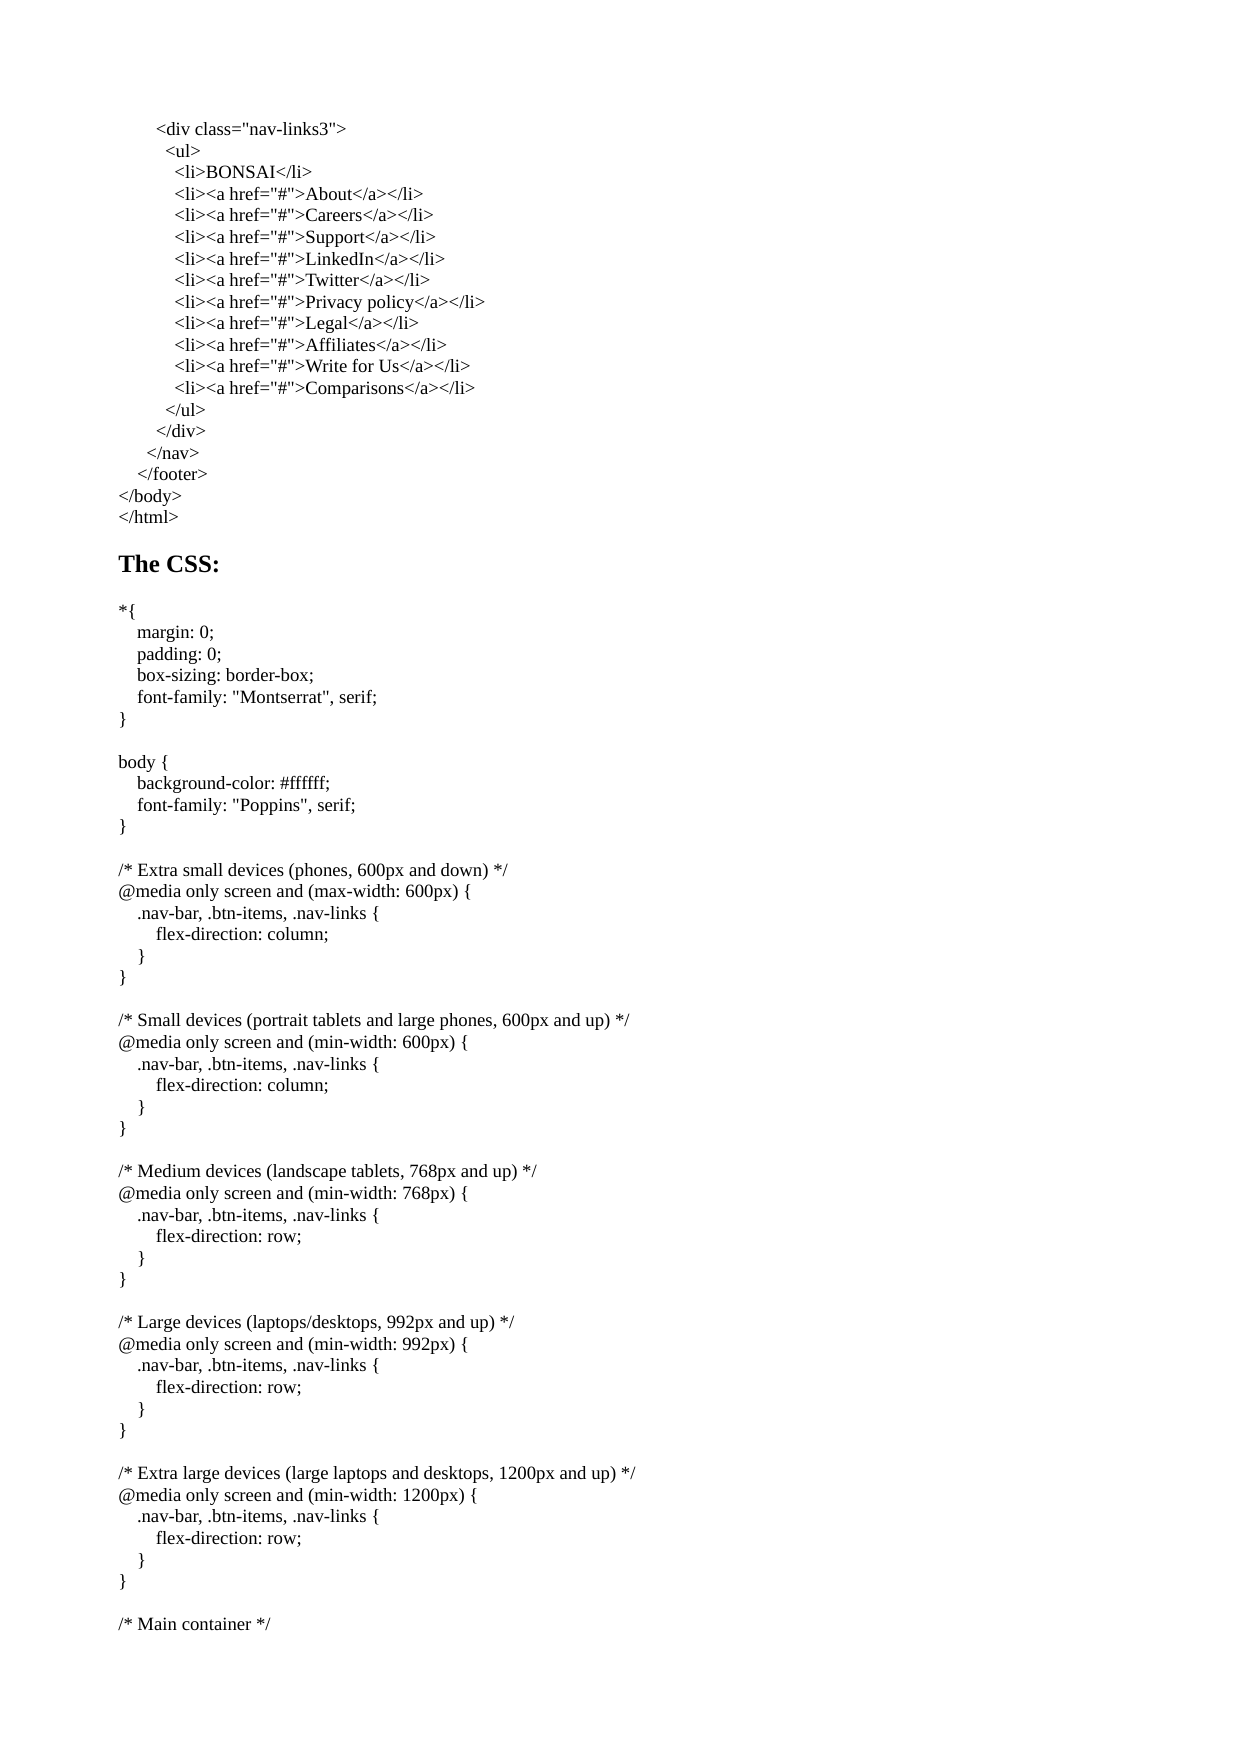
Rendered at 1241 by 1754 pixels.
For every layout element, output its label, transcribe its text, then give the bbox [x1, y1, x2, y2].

text <li><a href="#">Twitter</a></li> [118, 269, 1122, 291]
text } [118, 1419, 1122, 1441]
text /* Large devices (laptops/desktops, 992px and up) */ [118, 1311, 1122, 1333]
text } [118, 815, 1122, 837]
text <div class="nav-links3"> [118, 118, 1122, 140]
text .nav-bar, .btn-items, .nav-links { [118, 1203, 1122, 1225]
text </div> [118, 420, 1122, 442]
text @media only screen and (min-width: 768px) { [118, 1182, 1122, 1203]
text } [118, 1397, 1122, 1419]
text </footer> [118, 463, 1122, 485]
text font-family: "Poppins", serif; [118, 794, 1122, 815]
text <li><a href="#">Legal</a></li> [118, 312, 1122, 334]
text <li>BONSAI</li> [118, 161, 1122, 183]
text .nav-bar, .btn-items, .nav-links { [118, 1354, 1122, 1376]
text .nav-bar, .btn-items, .nav-links { [118, 1052, 1122, 1074]
text @media only screen and (min-width: 1200px) { [118, 1484, 1122, 1505]
text font-family: "Montserrat", serif; [118, 686, 1122, 707]
text .nav-bar, .btn-items, .nav-links { [118, 1505, 1122, 1527]
text <li><a href="#">About</a></li> [118, 183, 1122, 204]
text <ul> [118, 140, 1122, 161]
text .nav-bar, .btn-items, .nav-links { [118, 902, 1122, 923]
text body { [118, 751, 1122, 772]
text } [118, 1117, 1122, 1139]
text flex-direction: column; [118, 923, 1122, 945]
text } [118, 1570, 1122, 1592]
text <li><a href="#">Privacy policy</a></li> [118, 291, 1122, 312]
text box-sizing: border-box; [118, 664, 1122, 686]
text /* Small devices (portrait tablets and large phones, 600px and up) */ [118, 1009, 1122, 1031]
text </html> [118, 506, 1122, 528]
text The CSS: [118, 549, 1122, 578]
text flex-direction: row; [118, 1527, 1122, 1548]
text <li><a href="#">LinkedIn</a></li> [118, 247, 1122, 269]
text } [118, 1247, 1122, 1268]
text background-color: #ffffff; [118, 772, 1122, 794]
text <li><a href="#">Write for Us</a></li> [118, 355, 1122, 377]
text </body> [118, 485, 1122, 506]
text </nav> [118, 442, 1122, 463]
text @media only screen and (min-width: 992px) { [118, 1333, 1122, 1354]
text /* Main container */ [118, 1613, 1122, 1635]
text flex-direction: row; [118, 1225, 1122, 1247]
text } [118, 707, 1122, 729]
text @media only screen and (min-width: 600px) { [118, 1031, 1122, 1052]
text *{ [118, 600, 1122, 621]
text <li><a href="#">Careers</a></li> [118, 204, 1122, 226]
text } [118, 1548, 1122, 1570]
text </ul> [118, 398, 1122, 420]
text /* Medium devices (landscape tablets, 768px and up) */ [118, 1160, 1122, 1182]
text } [118, 966, 1122, 988]
text /* Extra large devices (large laptops and desktops, 1200px and up) */ [118, 1462, 1122, 1484]
text /* Extra small devices (phones, 600px and down) */ [118, 858, 1122, 880]
text <li><a href="#">Support</a></li> [118, 226, 1122, 247]
text <li><a href="#">Comparisons</a></li> [118, 377, 1122, 398]
text flex-direction: row; [118, 1376, 1122, 1397]
text padding: 0; [118, 643, 1122, 664]
text } [118, 1268, 1122, 1290]
text flex-direction: column; [118, 1074, 1122, 1096]
text <li><a href="#">Affiliates</a></li> [118, 334, 1122, 355]
text margin: 0; [118, 621, 1122, 643]
text } [118, 1096, 1122, 1117]
text @media only screen and (max-width: 600px) { [118, 880, 1122, 902]
text } [118, 945, 1122, 966]
